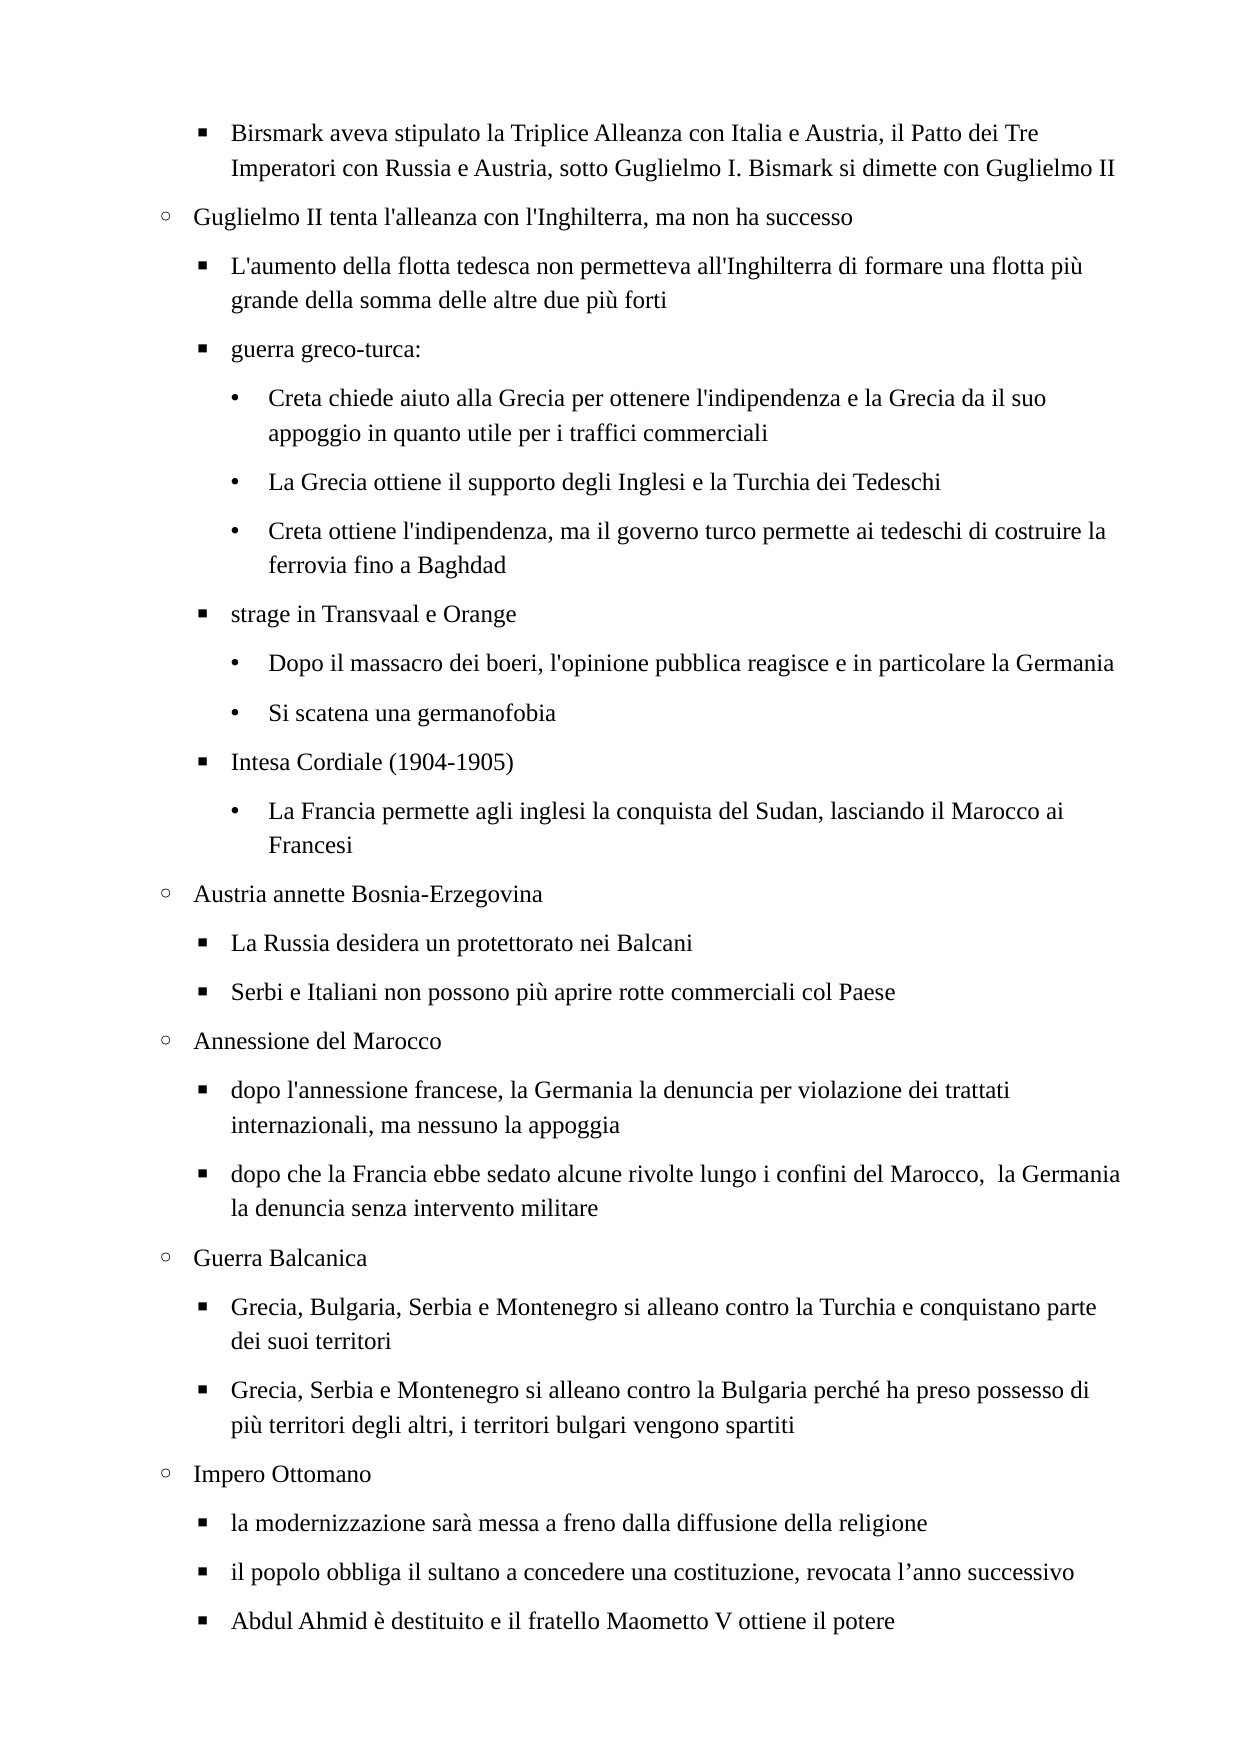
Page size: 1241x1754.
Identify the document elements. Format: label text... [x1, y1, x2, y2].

list Si scatena una germanofobia [231, 698, 1122, 726]
list Creta chiede aiuto alla Grecia per ottenere l'indipendenza e la Grecia da il suo appoggio in quanto utile per i traffici commerciali [231, 383, 1122, 447]
list Impero Ottomano [156, 1459, 1122, 1487]
list Guglielmo II tenta l'alleanza con l'Inghilterra, ma non ha successo [156, 202, 1122, 230]
list Dopo il massacro dei boeri, l'opinione pubblica reagisce e in particolare la Germania [231, 648, 1122, 677]
list guerra greco-turca: [193, 334, 1122, 363]
list Annessione del Marocco [156, 1026, 1122, 1055]
list L'aumento della flotta tedesca non permetteva all'Inghilterra di formare una flotta più grande della somma delle altre due più forti [193, 251, 1122, 314]
list Guerra Balcanica [156, 1243, 1122, 1271]
list la modernizzazione sarà messa a freno dalla diffusione della religione [193, 1508, 1122, 1537]
list Austria annette Bosnia-Erzegovina [156, 879, 1122, 908]
list Creta ottiene l'indipendenza, ma il governo turco permette ai tedeschi di costruire la ferrovia fino a Baghdad [231, 516, 1122, 579]
list Intesa Cordiale (1904-1905) [193, 747, 1122, 775]
list Abdul Ahmid è destituito e il fratello Maometto V ottiene il potere [193, 1606, 1122, 1635]
list strage in Transvaal e Orange [193, 599, 1122, 628]
list Grecia, Bulgaria, Serbia e Montenegro si alleano contro la Turchia e conquistano parte dei suoi territori [193, 1292, 1122, 1355]
list Grecia, Serbia e Montenegro si alleano contro la Bulgaria perché ha preso possesso di più territori degli altri, i territori bulgari vengono spartiti [193, 1375, 1122, 1438]
list dopo che la Francia ebbe sedato alcune rivolte lungo i confini del Marocco, la Germania la denuncia senza intervento militare [193, 1159, 1122, 1222]
list Serbi e Italiani non possono più aprire rotte commerciali col Paese [193, 977, 1122, 1006]
list La Russia desidera un protettorato nei Balcani [193, 928, 1122, 957]
list il popolo obbliga il sultano a concedere una costituzione, revocata l’anno successivo [193, 1557, 1122, 1586]
list La Francia permette agli inglesi la conquista del Sudan, lasciando il Marocco ai Francesi [231, 796, 1122, 859]
list La Grecia ottiene il supporto degli Inglesi e la Turchia dei Tedeschi [231, 467, 1122, 496]
list dopo l'annessione francese, la Germania la denuncia per violazione dei trattati internazionali, ma nessuno la appoggia [193, 1076, 1122, 1139]
list Birsmark aveva stipulato la Triplice Alleanza con Italia e Austria, il Patto dei Tre Imperatori con Russia e Austria, sotto Guglielmo I. Bismark si dimette con Guglielmo II [193, 118, 1122, 181]
